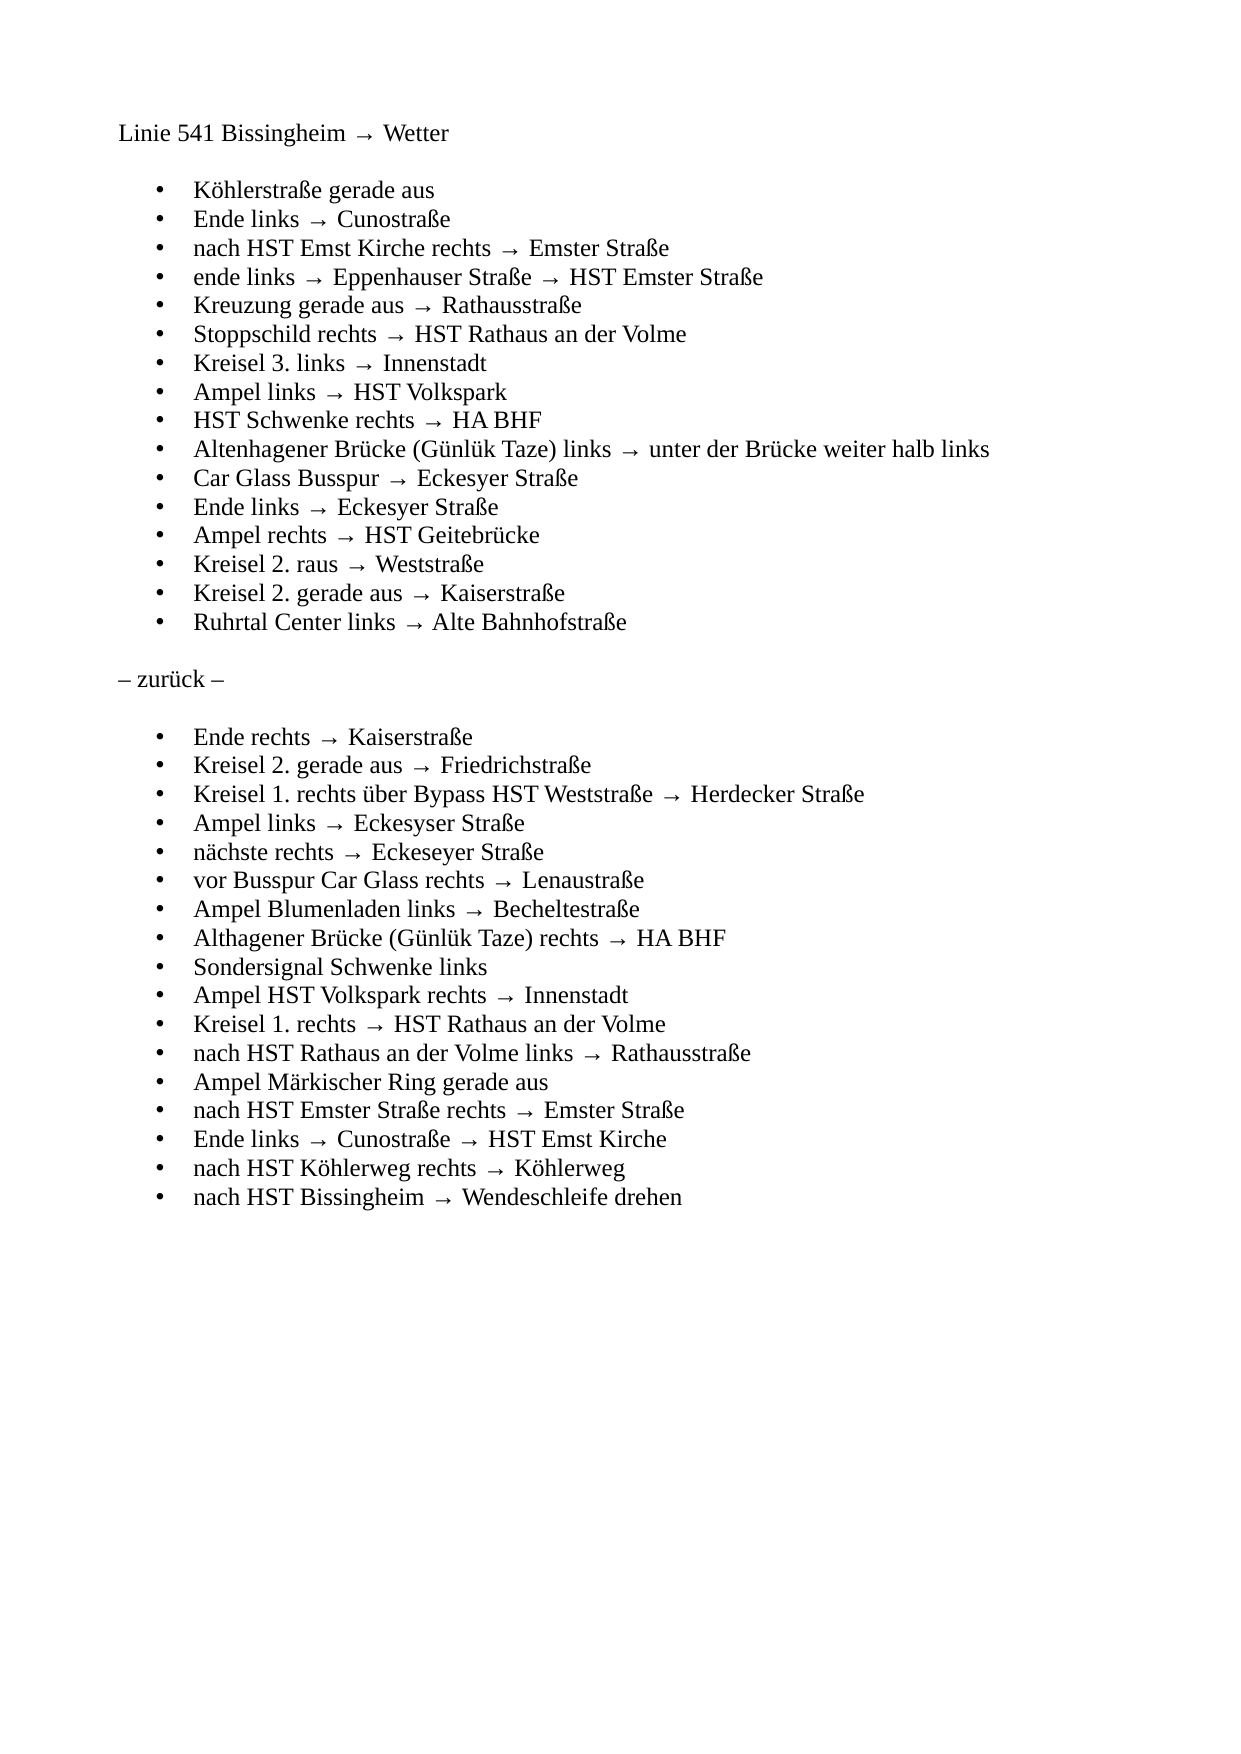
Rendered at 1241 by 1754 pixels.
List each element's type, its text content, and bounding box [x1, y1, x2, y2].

list Ruhrtal Center links → Alte Bahnhofstraße [156, 607, 1122, 636]
list Kreisel 3. links → Innenstadt [156, 348, 1122, 377]
list HST Schwenke rechts → HA BHF [156, 406, 1122, 434]
list nächste rechts → Eckeseyer Straße [156, 837, 1122, 866]
list Ende links → Eckesyer Straße [156, 492, 1122, 521]
list Stoppschild rechts → HST Rathaus an der Volme [156, 319, 1122, 348]
list Kreisel 1. rechts → HST Rathaus an der Volme [156, 1009, 1122, 1038]
list Ende links → Cunostraße [156, 204, 1122, 233]
text Linie 541 Bissingheim → Wetter [118, 118, 1122, 147]
list nach HST Rathaus an der Volme links → Rathausstraße [156, 1038, 1122, 1067]
list nach HST Bissingheim → Wendeschleife drehen [156, 1182, 1122, 1211]
list nach HST Köhlerweg rechts → Köhlerweg [156, 1153, 1122, 1182]
list Ampel links → Eckesyser Straße [156, 808, 1122, 837]
list nach HST Emst Kirche rechts → Emster Straße [156, 233, 1122, 262]
list Ampel rechts → HST Geitebrücke [156, 521, 1122, 549]
list Köhlerstraße gerade aus [156, 176, 1122, 204]
list Ampel HST Volkspark rechts → Innenstadt [156, 981, 1122, 1009]
list Kreuzung gerade aus → Rathausstraße [156, 291, 1122, 319]
list Sondersignal Schwenke links [156, 952, 1122, 981]
list ende links → Eppenhauser Straße → HST Emster Straße [156, 262, 1122, 291]
list Ampel Märkischer Ring gerade aus [156, 1067, 1122, 1096]
list Altenhagener Brücke (Günlük Taze) links → unter der Brücke weiter halb links [156, 434, 1122, 463]
list Car Glass Busspur → Eckesyer Straße [156, 463, 1122, 492]
list Althagener Brücke (Günlük Taze) rechts → HA BHF [156, 923, 1122, 952]
list Kreisel 2. raus → Weststraße [156, 549, 1122, 578]
list Ampel links → HST Volkspark [156, 377, 1122, 406]
list Kreisel 2. gerade aus → Kaiserstraße [156, 578, 1122, 607]
list Ende rechts → Kaiserstraße [156, 722, 1122, 751]
list Kreisel 2. gerade aus → Friedrichstraße [156, 751, 1122, 779]
list Kreisel 1. rechts über Bypass HST Weststraße → Herdecker Straße [156, 779, 1122, 808]
list Ende links → Cunostraße → HST Emst Kirche [156, 1124, 1122, 1153]
text – zurück – [118, 664, 1122, 693]
list nach HST Emster Straße rechts → Emster Straße [156, 1096, 1122, 1124]
list vor Busspur Car Glass rechts → Lenaustraße [156, 866, 1122, 894]
list Ampel Blumenladen links → Becheltestraße [156, 894, 1122, 923]
